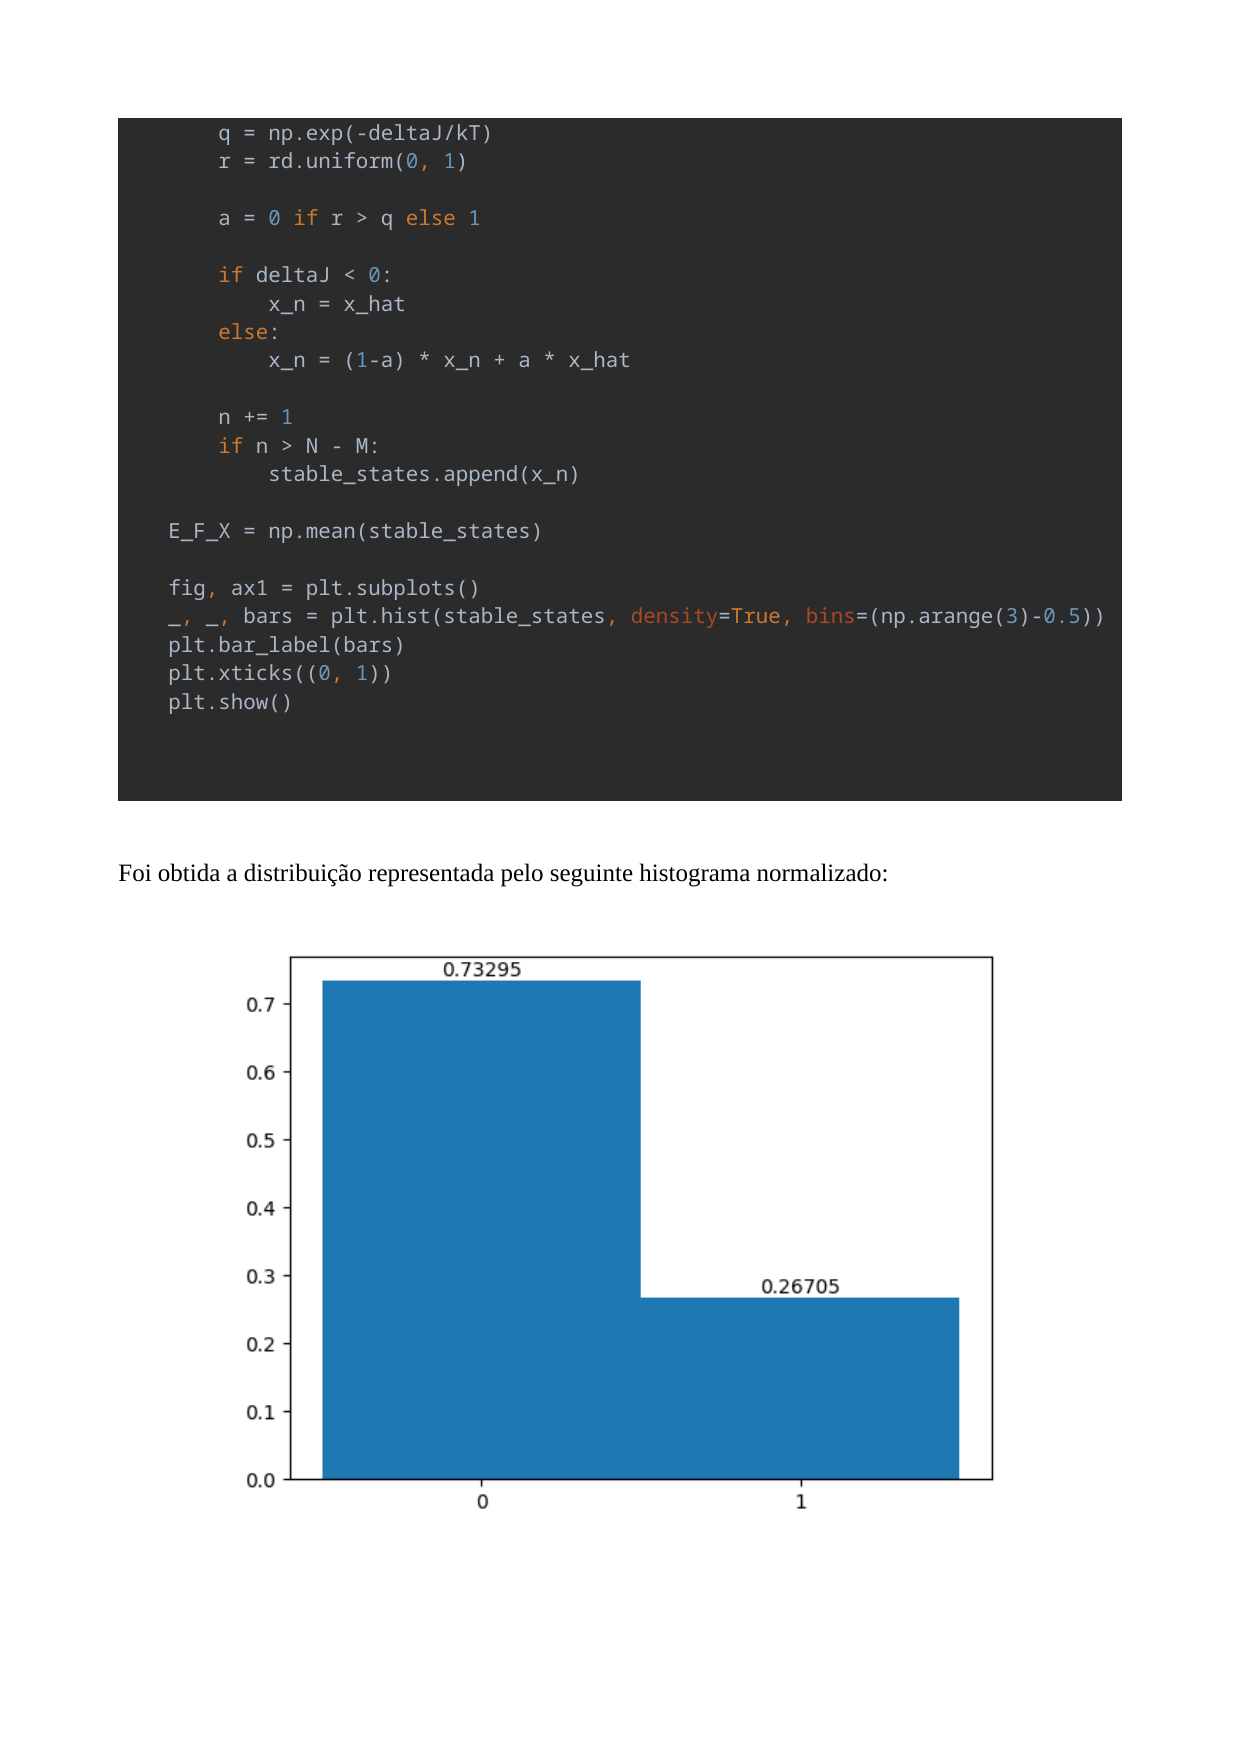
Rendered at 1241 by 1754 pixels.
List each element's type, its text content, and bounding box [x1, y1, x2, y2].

text q = np.exp(-deltaJ/kT) r = rd.uniform(0, 1) a = 0 if r > q else 1 if deltaJ < 0: x_n = x_hat else: x_n = (1-a) * x_n + a * x_hat n += 1 if n > N - M: stable_states.append(x_n) E_F_X = np.mean(stable_states) fig, ax1 = plt.subplots() _, _, bars = plt.hist(stable_states, density=True, bins=(np.arange(3)-0.5)) plt.bar_label(bars) plt.xticks((0, 1)) plt.show() [118, 118, 1122, 744]
picture [242, 944, 999, 1513]
text Foi obtida a distribuição representada pelo seguinte histograma normalizado: [118, 858, 1122, 887]
